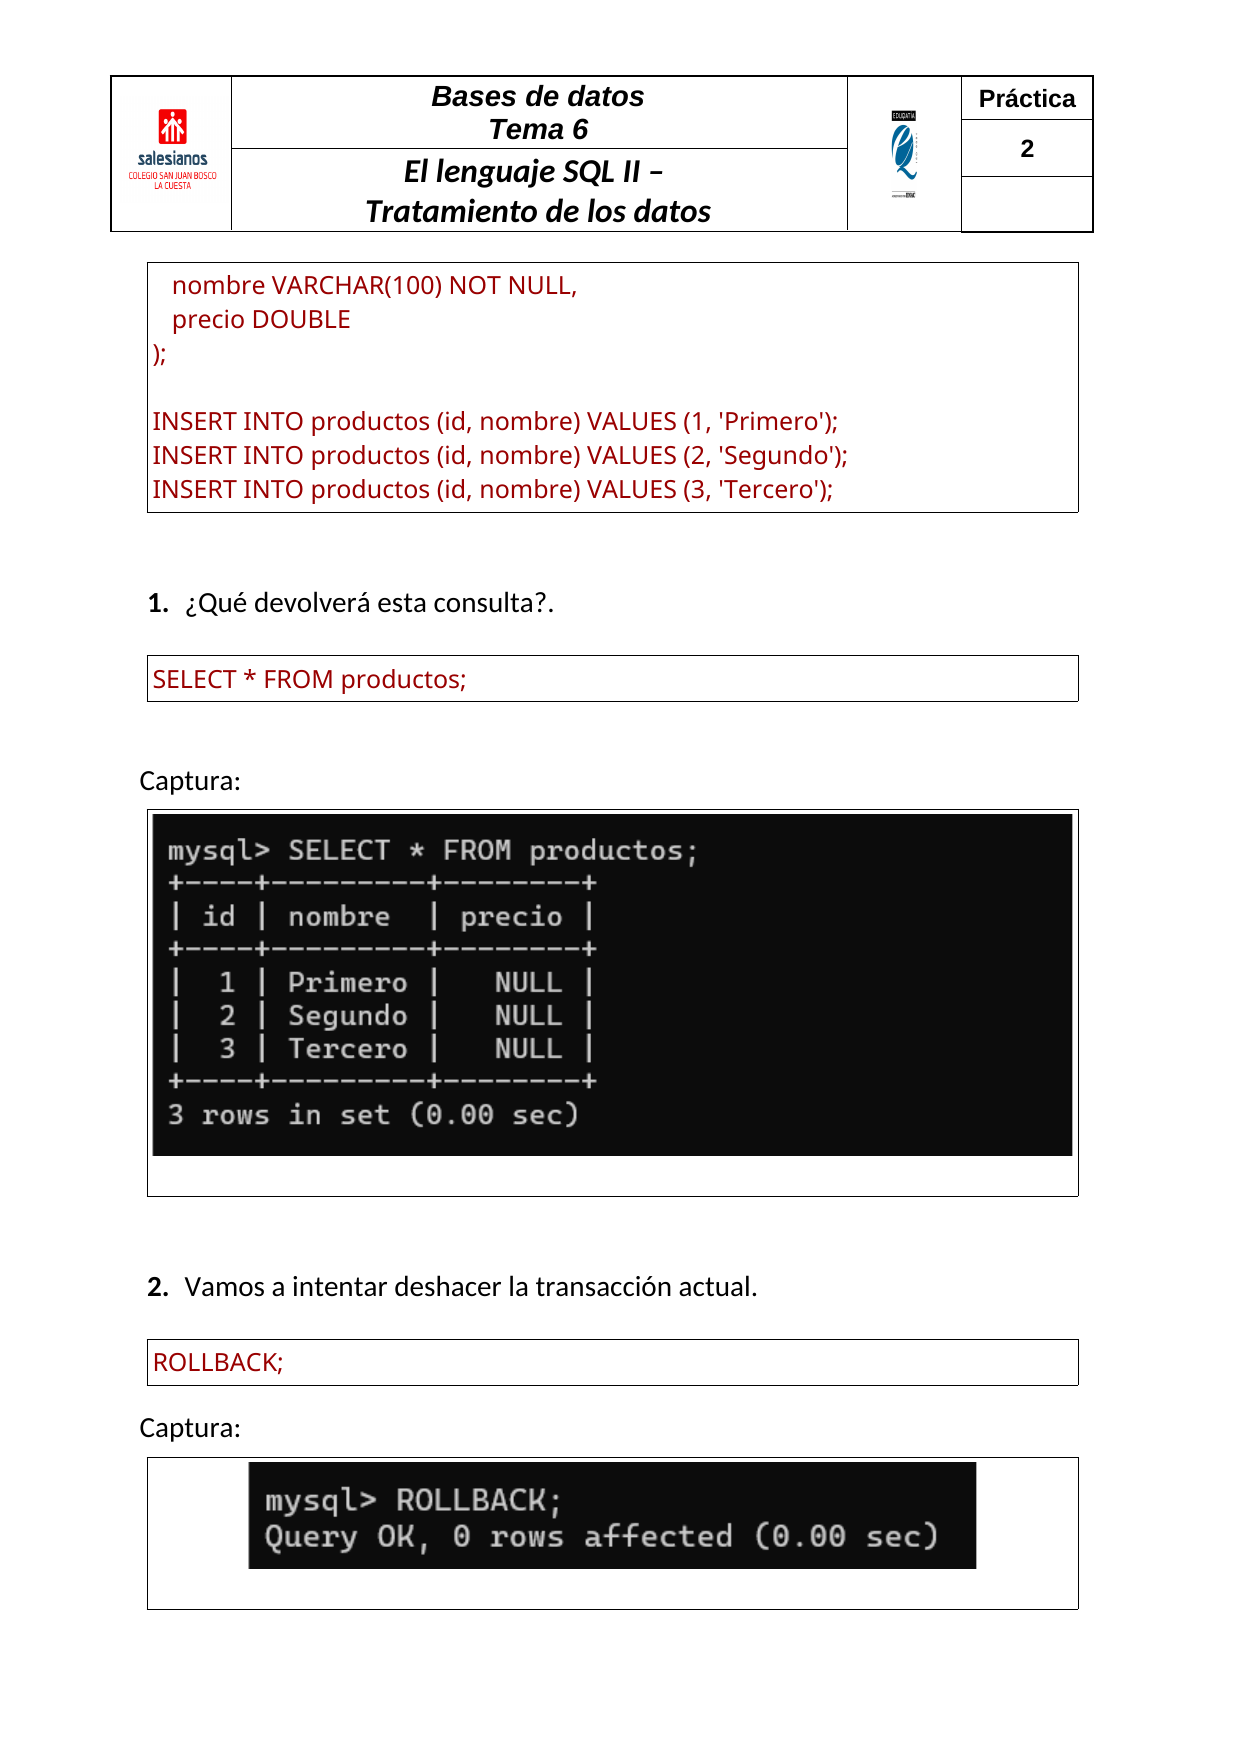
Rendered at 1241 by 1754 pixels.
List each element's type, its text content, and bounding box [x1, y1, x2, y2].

picture [891, 110, 918, 198]
list ¿Qué devolverá esta consulta?. [147, 584, 1093, 620]
subtitle Captura: [139, 1409, 1093, 1445]
picture [248, 1462, 977, 1569]
table_header nombre VARCHAR(100) NOT NULL, precio DOUBLE ); INSERT INTO productos (id, nombre) VALUES (1, 'Primero'); INSERT INTO productos (id, nombre) VALUES (2, 'Segundo'); INSERT INTO productos (id, nombre) VALUES (3, 'Tercero'); [148, 263, 1078, 512]
picture [152, 814, 1073, 1156]
table_header [148, 810, 1078, 1196]
subtitle Captura: [139, 762, 1093, 797]
list Vamos a intentar deshacer la transacción actual. [147, 1268, 1093, 1303]
table_header [148, 1458, 1078, 1609]
table_header SELECT * FROM productos; [148, 656, 1078, 701]
table_header ROLLBACK; [148, 1340, 1078, 1385]
picture [119, 96, 229, 203]
